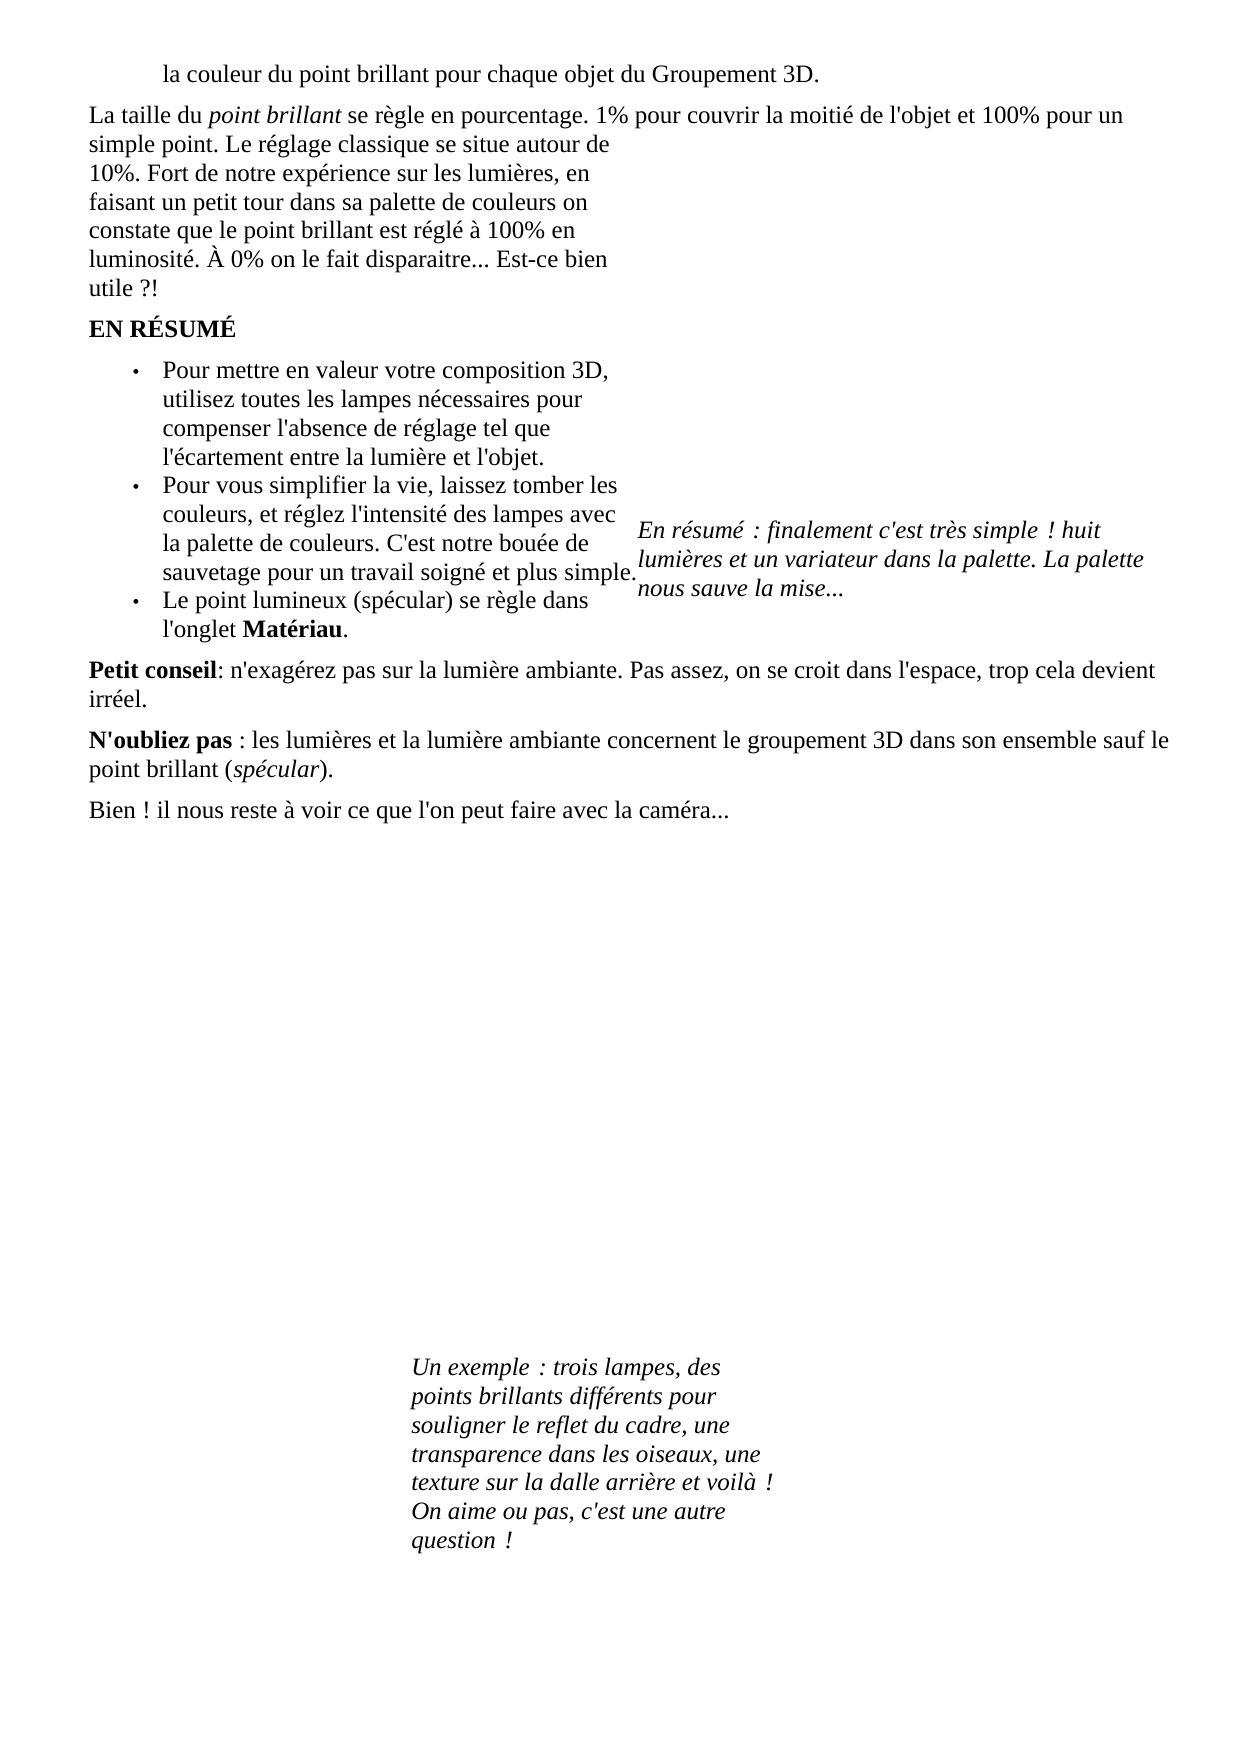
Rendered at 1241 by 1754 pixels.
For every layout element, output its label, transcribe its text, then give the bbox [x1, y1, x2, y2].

list la couleur du point brillant pour chaque objet du Groupement 3D. [133, 59, 1181, 88]
text EN RÉSUMÉ [88, 314, 637, 343]
text Un exemple : trois lampes, des points brillants différents pour souligner le reflet du cadre, une transparence dans les oiseaux, une texture sur la dalle arrière et voilà ! On aime ou pas, c'est une autre question ! [411, 903, 790, 1554]
text La taille du point brillant se règle en pourcentage. 1% pour couvrir la moitié de l'objet et 100% pour un simple point. Le réglage classique se situe autour de 10%. Fort de notre expérience sur les lumières, en faisant un petit tour dans sa palette de couleurs on constate que le point brillant est réglé à 100% en luminosité. À 0% on le fait disparaitre... Est-ce bien utile ?! [88, 100, 1181, 302]
text Bien ! il nous reste à voir ce que l'on peut faire avec la caméra... [88, 795, 1181, 824]
list Pour mettre en valeur votre composition 3D, utilisez toutes les lampes nécessaires pour compenser l'absence de réglage tel que l'écartement entre la lumière et l'objet. [133, 355, 637, 470]
text N'oubliez pas : les lumières et la lumière ambiante concernent le groupement 3D dans son ensemble sauf le point brillant (spécular). [88, 725, 1181, 783]
text En résumé : finalement c'est très simple ! huit lumières et un variateur dans la palette. La palette nous sauve la mise... [637, 163, 1188, 602]
list Pour vous simplifier la vie, laissez tomber les couleurs, et réglez l'intensité des lampes avec la palette de couleurs. C'est notre bouée de sauvetage pour un travail soigné et plus simple. [133, 470, 637, 585]
list Le point lumineux (spécular) se règle dans l'onglet Matériau. [133, 585, 1181, 643]
text Petit conseil: n'exagérez pas sur la lumière ambiante. Pas assez, on se croit dans l'espace, trop cela devient irréel. [88, 655, 1181, 713]
